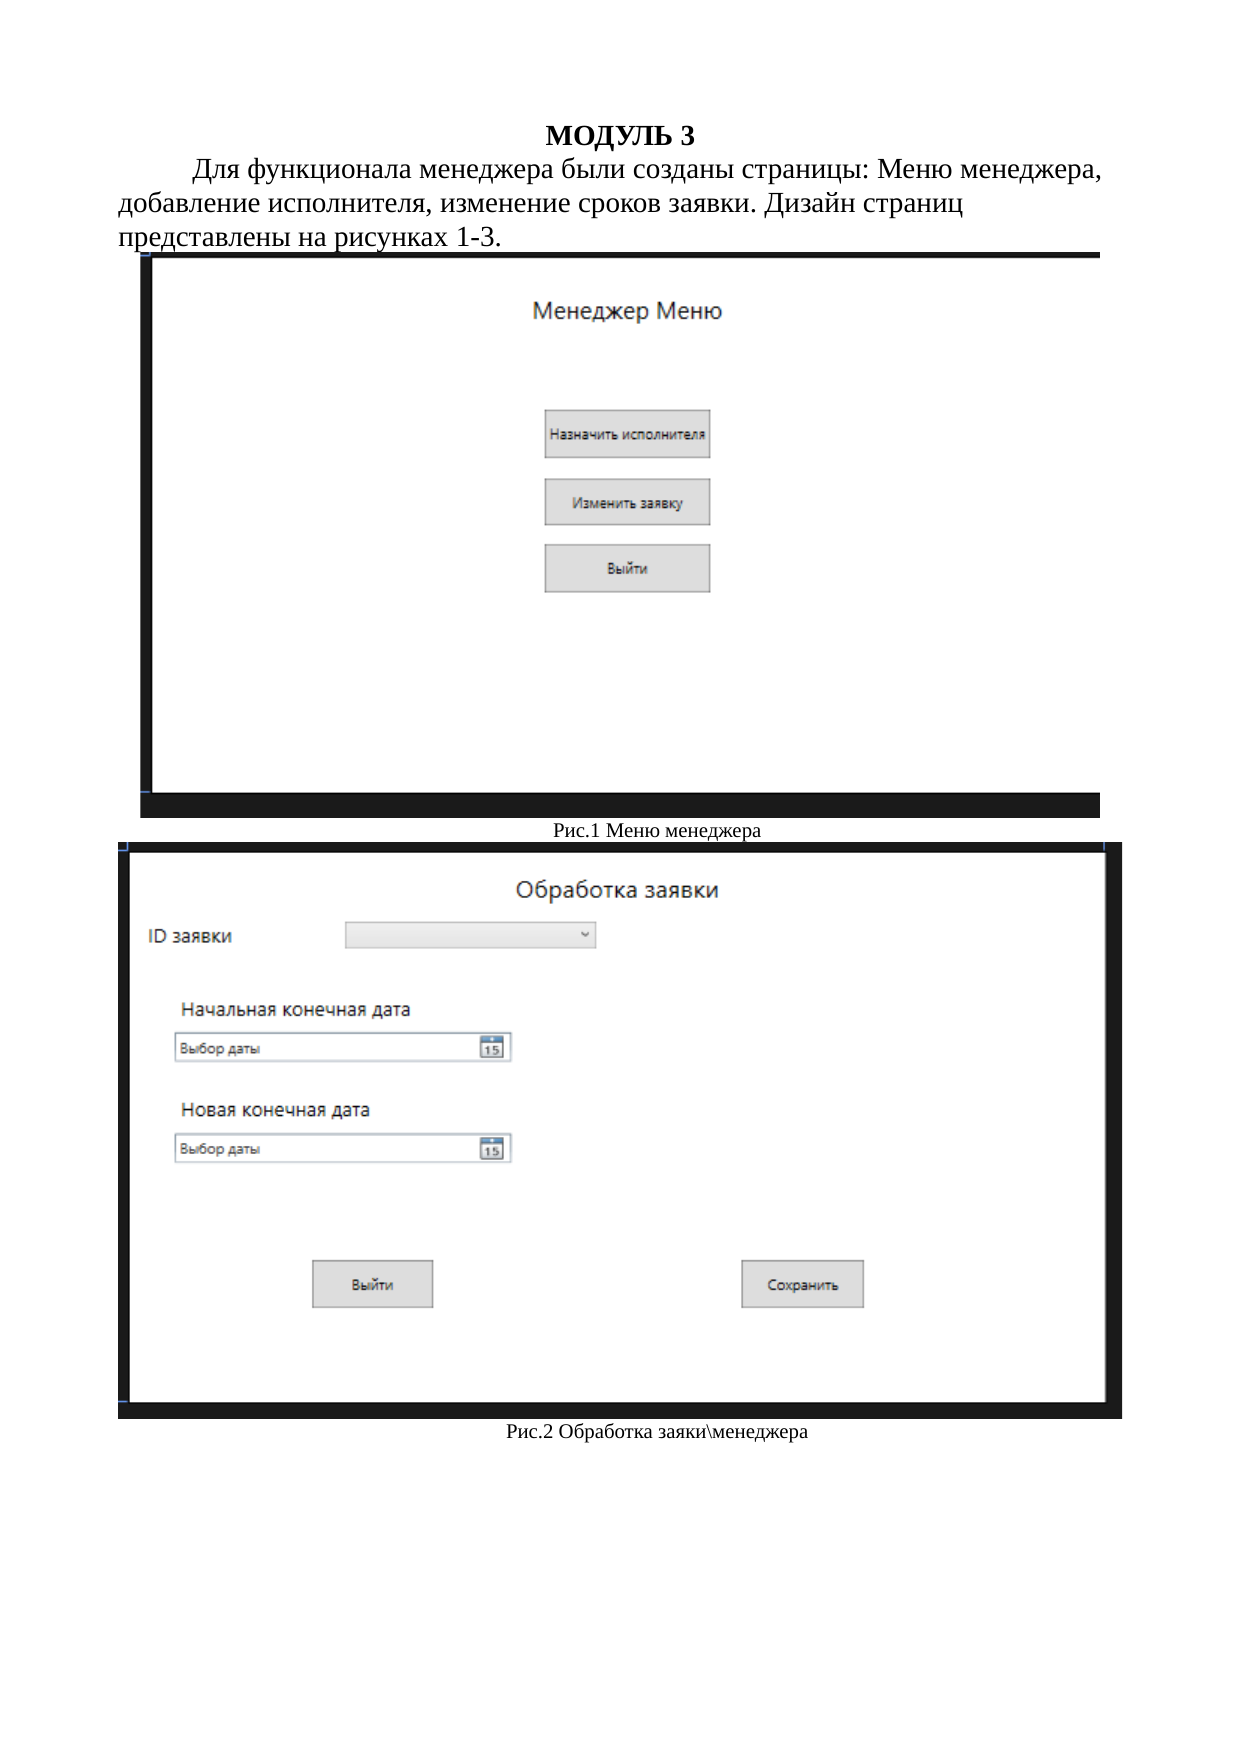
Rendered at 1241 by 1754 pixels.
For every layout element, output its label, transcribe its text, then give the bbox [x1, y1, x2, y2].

text Для функционала менеджера были созданы страницы: Меню менеджера, добавление исполнителя, изменение сроков заявки. Дизайн страниц представлены на рисунках 1-3. [118, 152, 1122, 252]
picture [118, 842, 1123, 1419]
text Рис.1 Меню менеджера [118, 252, 1122, 842]
picture [140, 252, 1100, 818]
text Рис.2 Обработка заяки\менеджера [118, 1419, 1122, 1443]
text МОДУЛЬ 3 [118, 118, 1122, 152]
